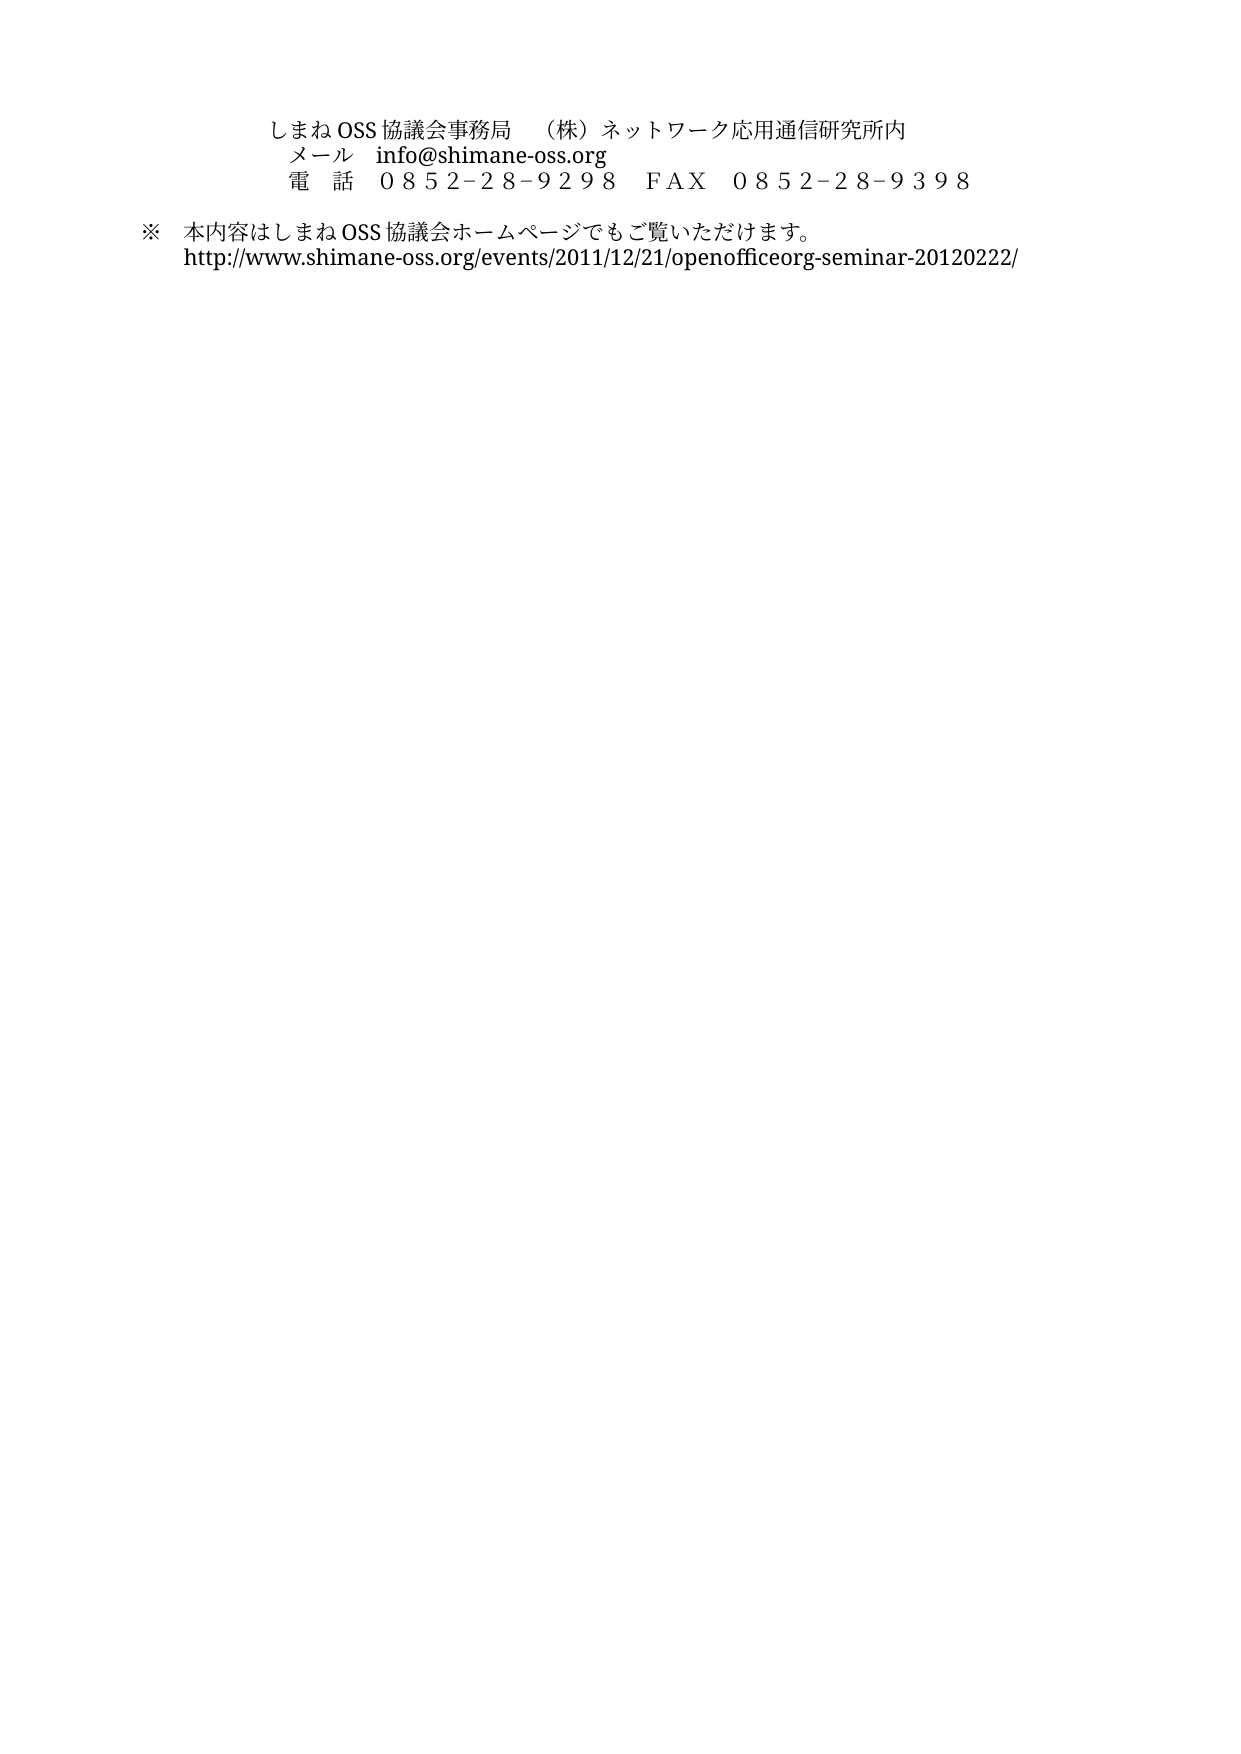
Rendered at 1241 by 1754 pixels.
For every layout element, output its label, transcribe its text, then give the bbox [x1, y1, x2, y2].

text ※ 本内容はしまねOSS協議会ホームページでもご覧いただけます。 [118, 220, 1122, 245]
text しまねOSS協議会事務局 （株）ネットワーク応用通信研究所内 [118, 118, 1122, 143]
text メール info@shimane-oss.org [118, 143, 1122, 169]
text 電 話 ０８５２−２８−９２９８ ＦＡＸ ０８５２−２８−９３９８ [118, 169, 1122, 194]
text http://www.shimane-oss.org/events/2011/12/21/openofficeorg-seminar-20120222/ [118, 245, 1122, 271]
